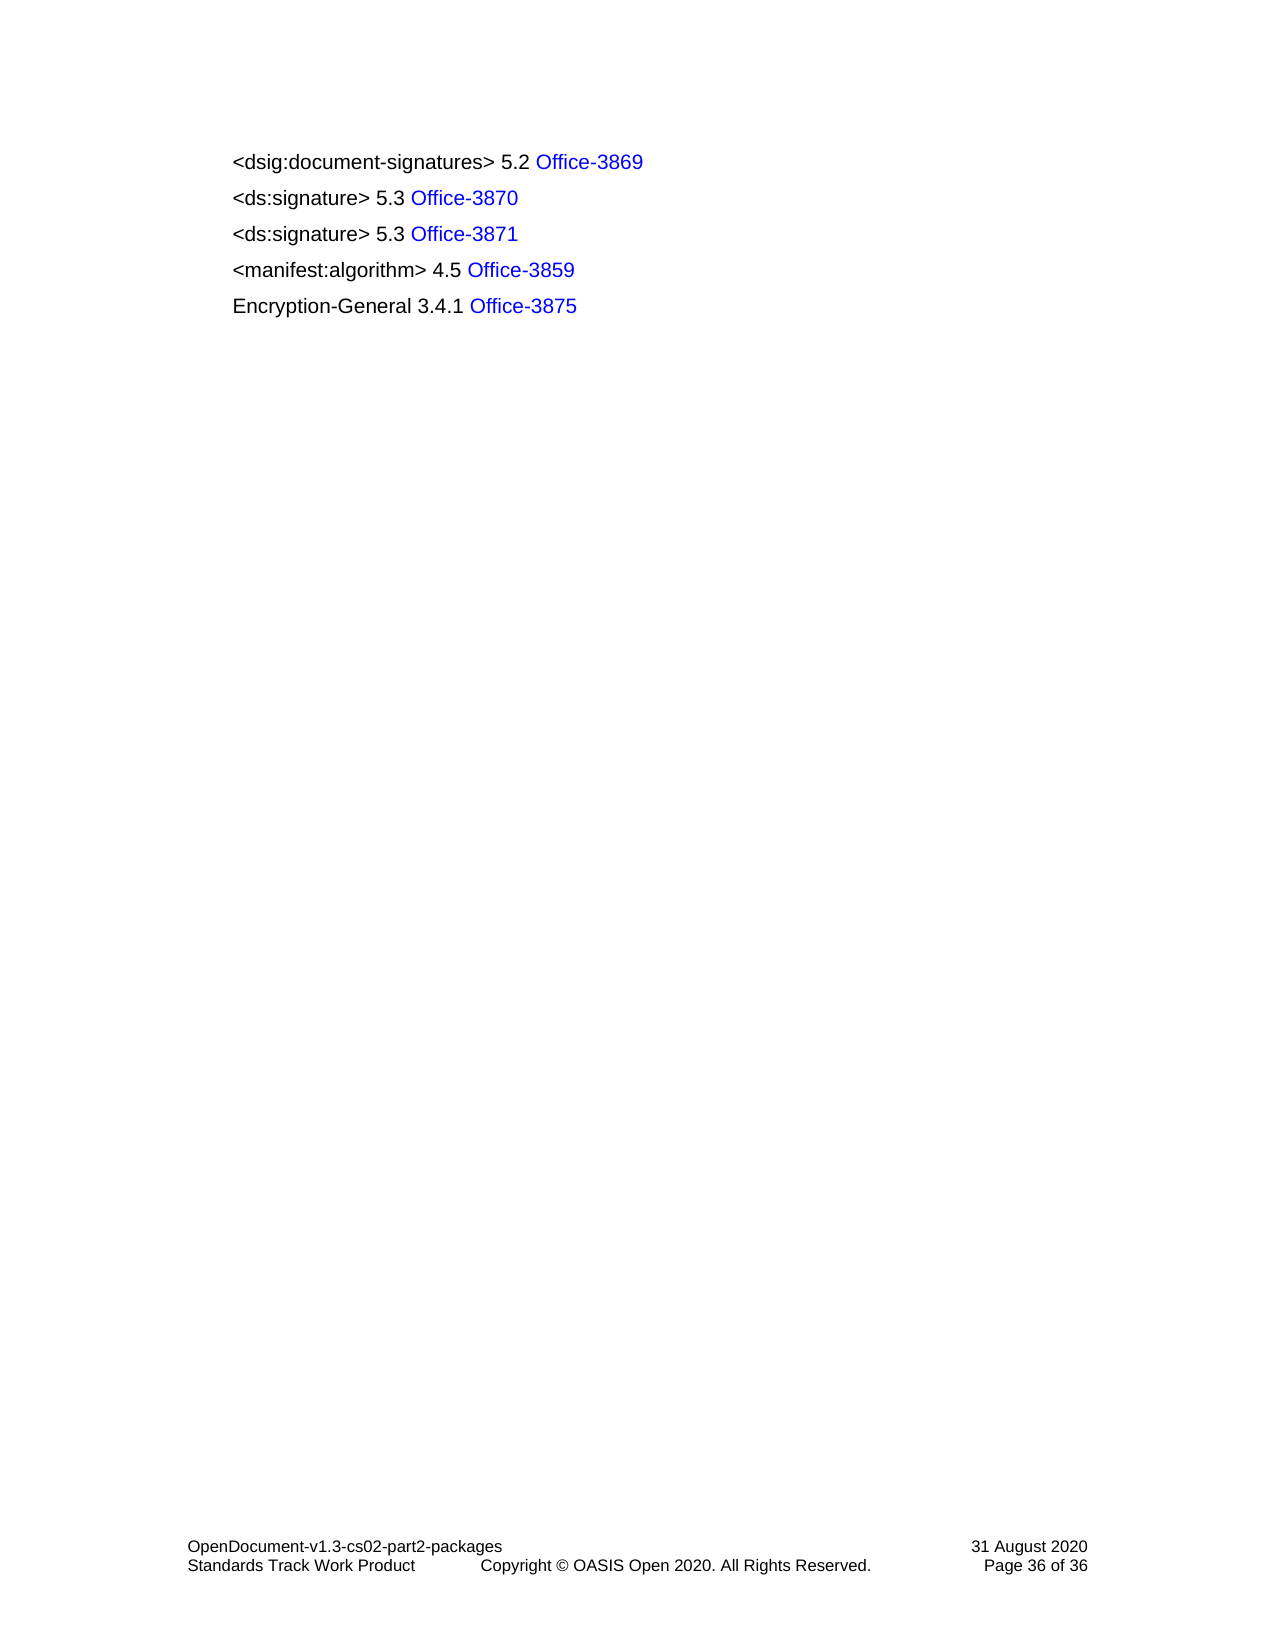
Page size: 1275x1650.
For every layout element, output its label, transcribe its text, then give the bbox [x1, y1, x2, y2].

list <ds:signature> 5.3 Office-3870 [187, 186, 1088, 210]
list <manifest:algorithm> 4.5 Office-3859 [187, 258, 1088, 282]
list <ds:signature> 5.3 Office-3871 [187, 222, 1088, 246]
list Encryption-General 3.4.1 Office-3875 [187, 294, 1088, 318]
list <dsig:document-signatures> 5.2 Office-3869 [187, 150, 1088, 174]
